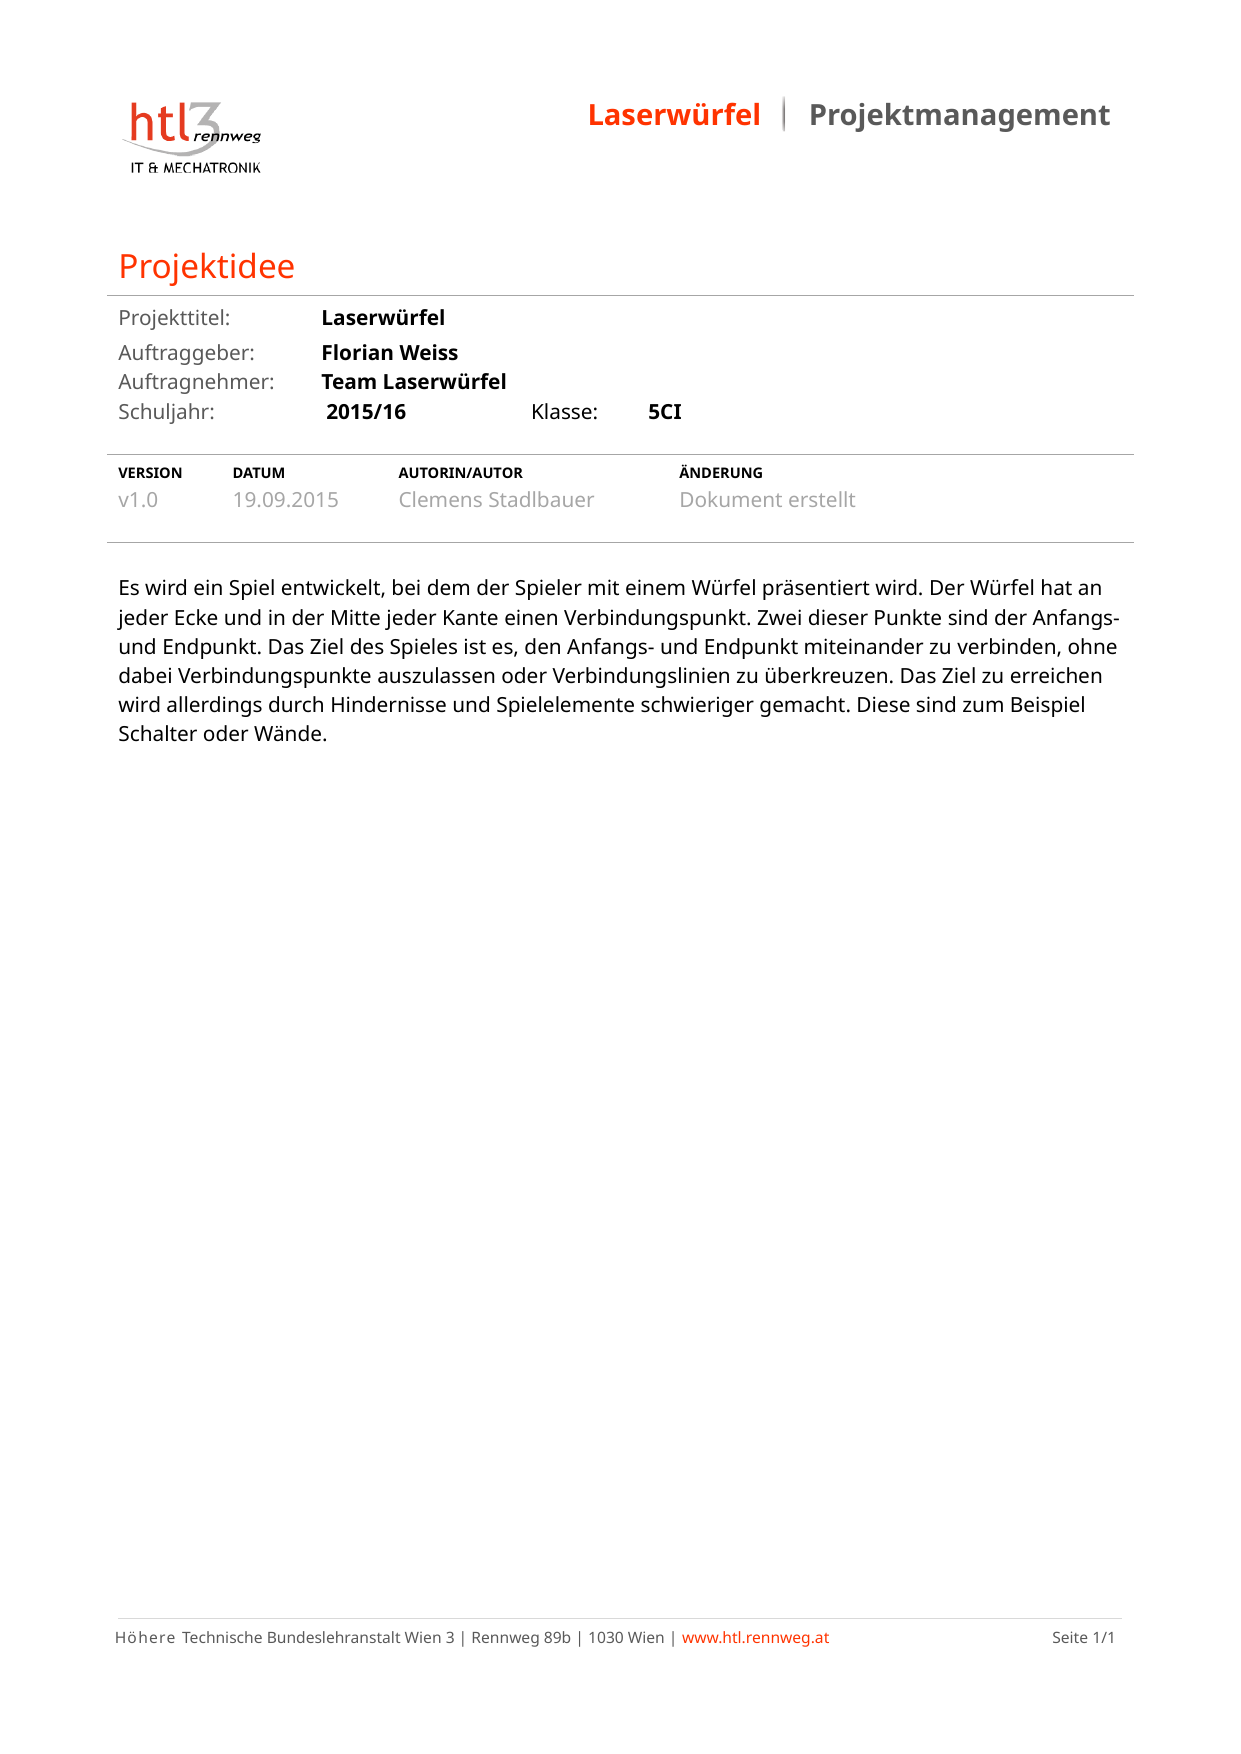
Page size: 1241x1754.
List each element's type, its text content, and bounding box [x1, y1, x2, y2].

table_cell Auftraggeber: [107, 336, 310, 366]
table_cell Laserwürfel [310, 296, 1134, 336]
table_cell [107, 425, 1134, 454]
table_cell Dokument erstellt [668, 484, 1134, 513]
table_cell Florian Weiss [310, 336, 1134, 366]
table_cell Klasse: [520, 396, 637, 425]
table_header [843, 236, 1134, 295]
table_cell DATUM [221, 455, 387, 484]
table_cell 2015/16 [315, 396, 519, 425]
table_cell [946, 396, 1134, 425]
text Es wird ein Spiel entwickelt, bei dem der Spieler mit einem Würfel präsentiert wird. Der Würfel hat an jeder Ecke und in der Mitte jeder Kante einen Verbindungspunkt. Zwei dieser Punkte sind der Anfangs- und Endpunkt. Das Ziel des Spieles ist es, den Anfangs- und Endpunkt miteinander zu verbinden, ohne dabei Verbindungspunkte auszulassen oder Verbindungslinien zu überkreuzen. Das Ziel zu erreichen wird allerdings durch Hindernisse und Spielelemente schwieriger gemacht. Diese sind zum Beispiel Schalter oder Wände. [118, 572, 1122, 747]
table_cell v1.0 [107, 484, 221, 513]
table_cell AUTORIN/AUTOR [387, 455, 668, 484]
table_cell [107, 513, 1134, 542]
table_cell VERSION [107, 455, 221, 484]
table_header Projektidee [107, 236, 843, 295]
table_cell Schuljahr: [107, 396, 315, 425]
table_cell Projekttitel: [107, 296, 310, 336]
table_cell Clemens Stadlbauer [387, 484, 668, 513]
table_cell Team Laserwürfel [310, 366, 1134, 396]
table_cell 19.09.2015 [221, 484, 387, 513]
table_cell 5CI [637, 396, 946, 425]
table_cell Auftragnehmer: [107, 366, 310, 396]
table_cell ÄNDERUNG [668, 455, 1134, 484]
